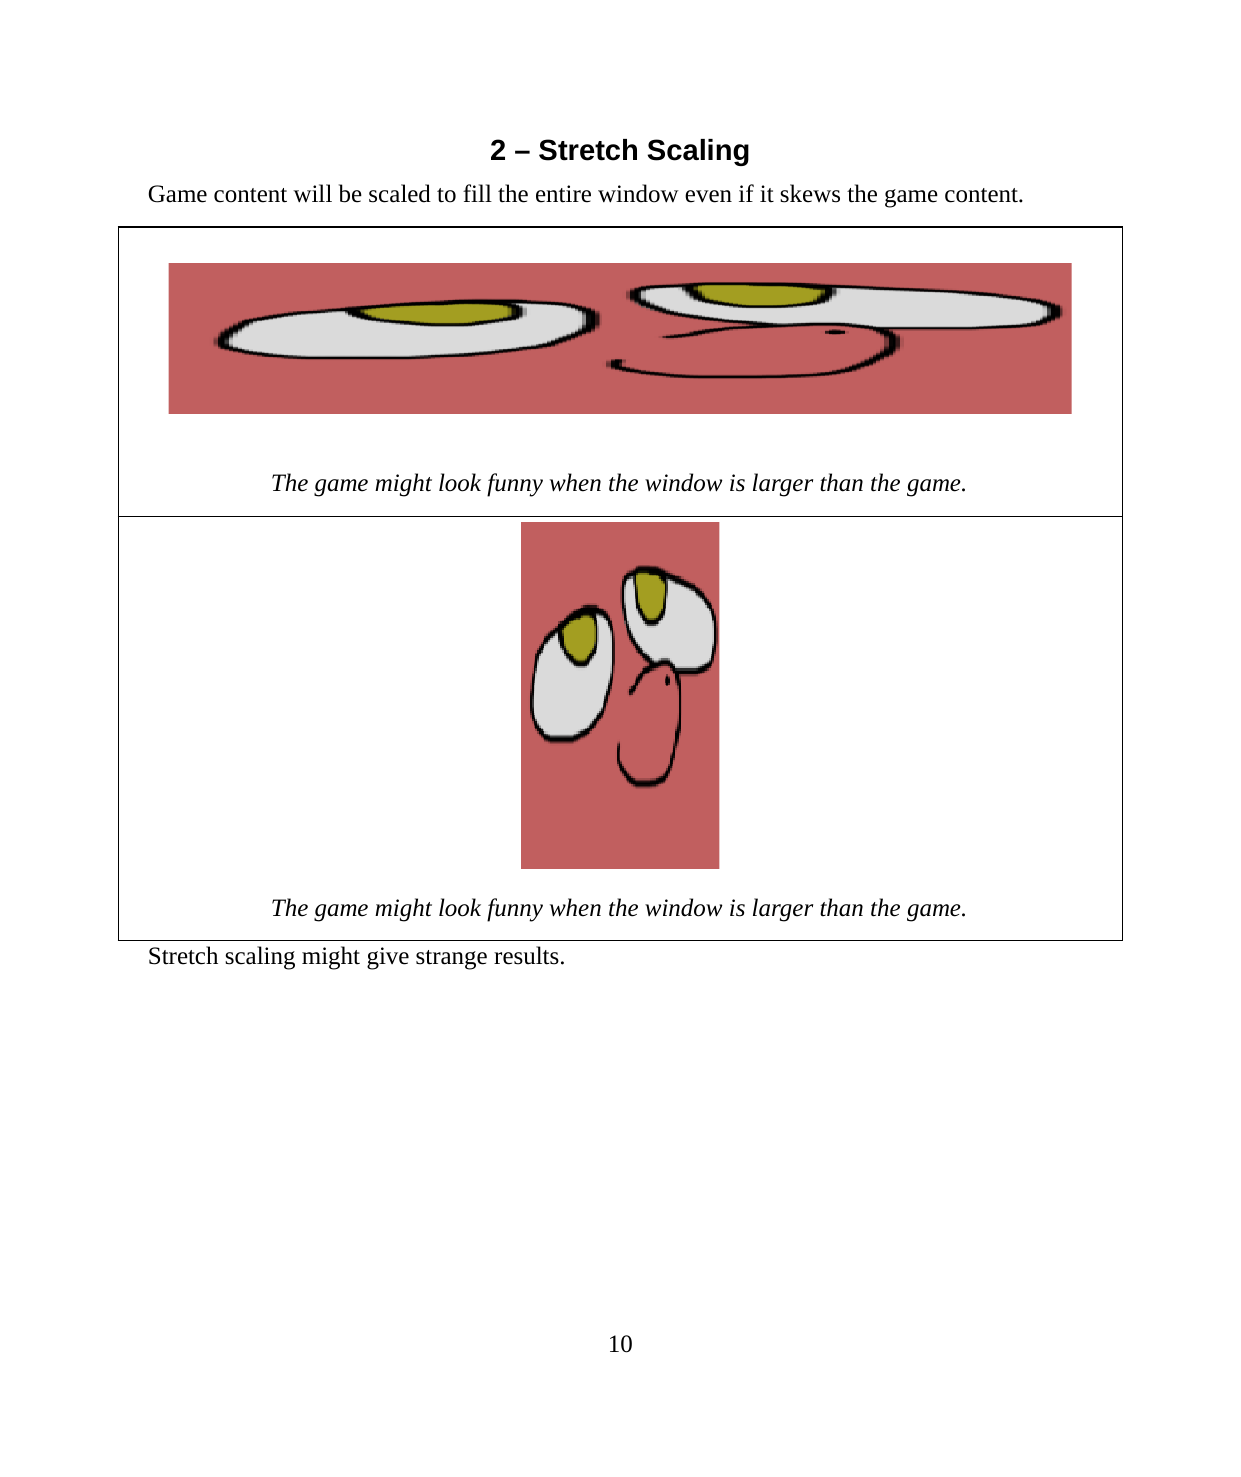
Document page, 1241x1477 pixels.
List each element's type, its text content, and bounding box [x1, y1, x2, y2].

picture [521, 522, 720, 869]
text Stretch scaling might give strange results. [118, 941, 1122, 970]
table_cell The game might look funny when the window is larger than the game. [119, 875, 1122, 940]
picture [168, 263, 1072, 414]
table_cell [119, 517, 1122, 875]
subtitle 2 – Stretch Scaling [118, 133, 1122, 166]
table_cell The game might look funny when the window is larger than the game. [119, 450, 1122, 516]
table_header [119, 228, 1122, 450]
text Game content will be scaled to fill the entire window even if it skews the game content. [118, 179, 1122, 207]
